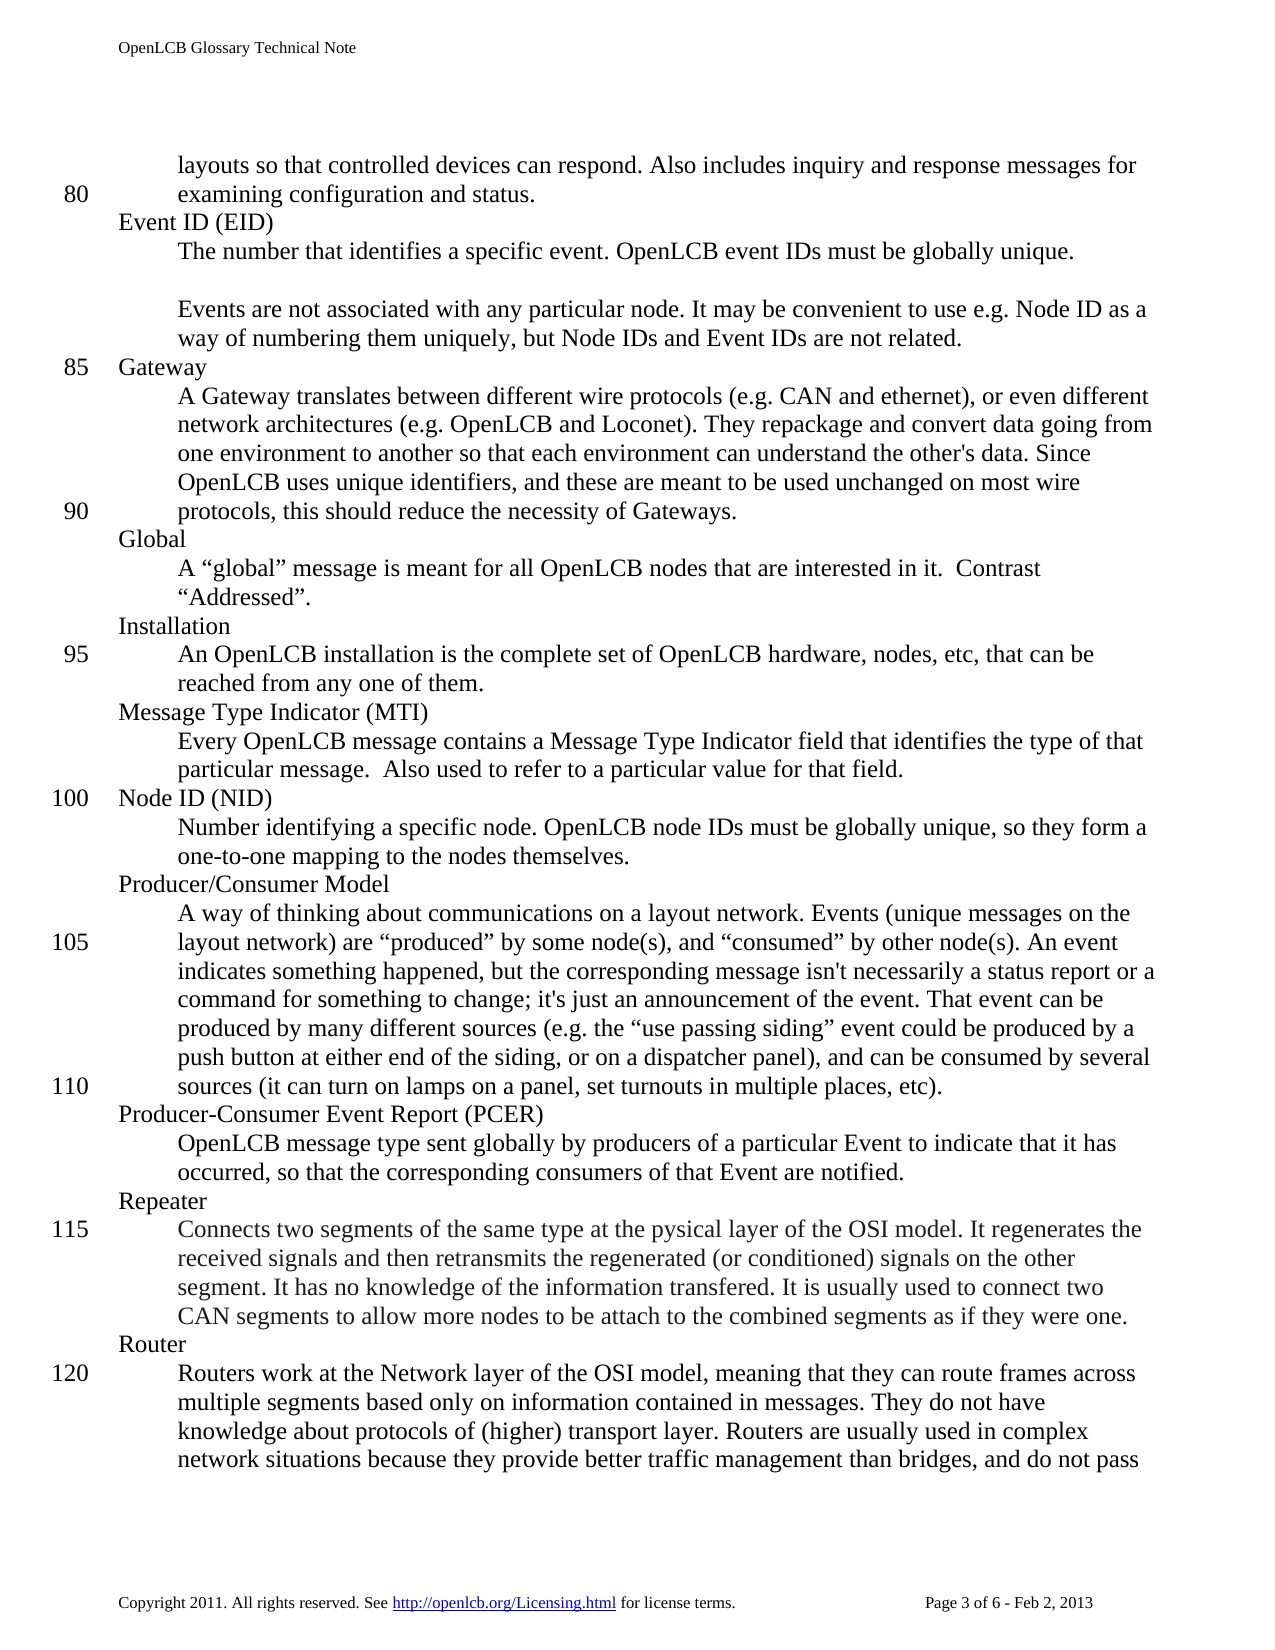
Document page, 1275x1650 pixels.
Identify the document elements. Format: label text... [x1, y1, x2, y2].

subtitle Installation [118, 611, 1157, 639]
subtitle Node ID (NID) [118, 783, 1157, 812]
subtitle Router [118, 1329, 1157, 1358]
list layouts so that controlled devices can respond. Also includes inquiry and response messages for examining configuration and status. [177, 150, 1157, 207]
list A way of thinking about communications on a layout network. Events (unique messages on the layout network) are “produced” by some node(s), and “consumed” by other node(s). An event indicates something happened, but the corresponding message isn't necessarily a status report or a command for something to change; it's just an announcement of the event. That event can be produced by many different sources (e.g. the “use passing siding” event could be produced by a push button at either end of the siding, or on a dispatcher panel), and can be consumed by several sources (it can turn on lamps on a panel, set turnouts in multiple places, etc). [177, 898, 1157, 1099]
list An OpenLCB installation is the complete set of OpenLCB hardware, nodes, etc, that can be reached from any one of them. [177, 639, 1157, 697]
subtitle Gateway [118, 352, 1157, 381]
subtitle Message Type Indicator (MTI) [118, 697, 1157, 726]
list Events are not associated with any particular node. It may be convenient to use e.g. Node ID as a way of numbering them uniquely, but Node IDs and Event IDs are not related. [177, 294, 1157, 352]
list Number identifying a specific node. OpenLCB node IDs must be globally unique, so they form a one-to-one mapping to the nodes themselves. [177, 812, 1157, 869]
list A Gateway translates between different wire protocols (e.g. CAN and ethernet), or even different network architectures (e.g. OpenLCB and Loconet). They repackage and convert data going from one environment to another so that each environment can understand the other's data. Since OpenLCB uses unique identifiers, and these are meant to be used unchanged on most wire protocols, this should reduce the necessity of Gateways. [177, 381, 1157, 524]
list Global [118, 524, 1157, 553]
subtitle Repeater [118, 1186, 1157, 1214]
subtitle Producer/Consumer Model [118, 869, 1157, 898]
list Every OpenLCB message contains a Message Type Indicator field that identifies the type of that particular message. Also used to refer to a particular value for that field. [177, 726, 1157, 783]
list A “global” message is meant for all OpenLCB nodes that are interested in it. Contrast “Addressed”. [177, 553, 1157, 611]
subtitle Producer-Consumer Event Report (PCER) [118, 1099, 1157, 1128]
list The number that identifies a specific event. OpenLCB event IDs must be globally unique. [177, 236, 1157, 265]
list Routers work at the Network layer of the OSI model, meaning that they can route frames across multiple segments based only on information contained in messages. They do not have knowledge about protocols of (higher) transport layer. Routers are usually used in complex network situations because they provide better traffic management than bridges, and do not pass [177, 1358, 1157, 1473]
list OpenLCB message type sent globally by producers of a particular Event to indicate that it has occurred, so that the corresponding consumers of that Event are notified. [177, 1128, 1157, 1186]
subtitle Event ID (EID) [118, 207, 1157, 236]
list Connects two segments of the same type at the pysical layer of the OSI model. It regenerates the received signals and then retransmits the regenerated (or conditioned) signals on the other segment. It has no knowledge of the information transfered. It is usually used to connect two CAN segments to allow more nodes to be attach to the combined segments as if they were one. [177, 1214, 1157, 1329]
